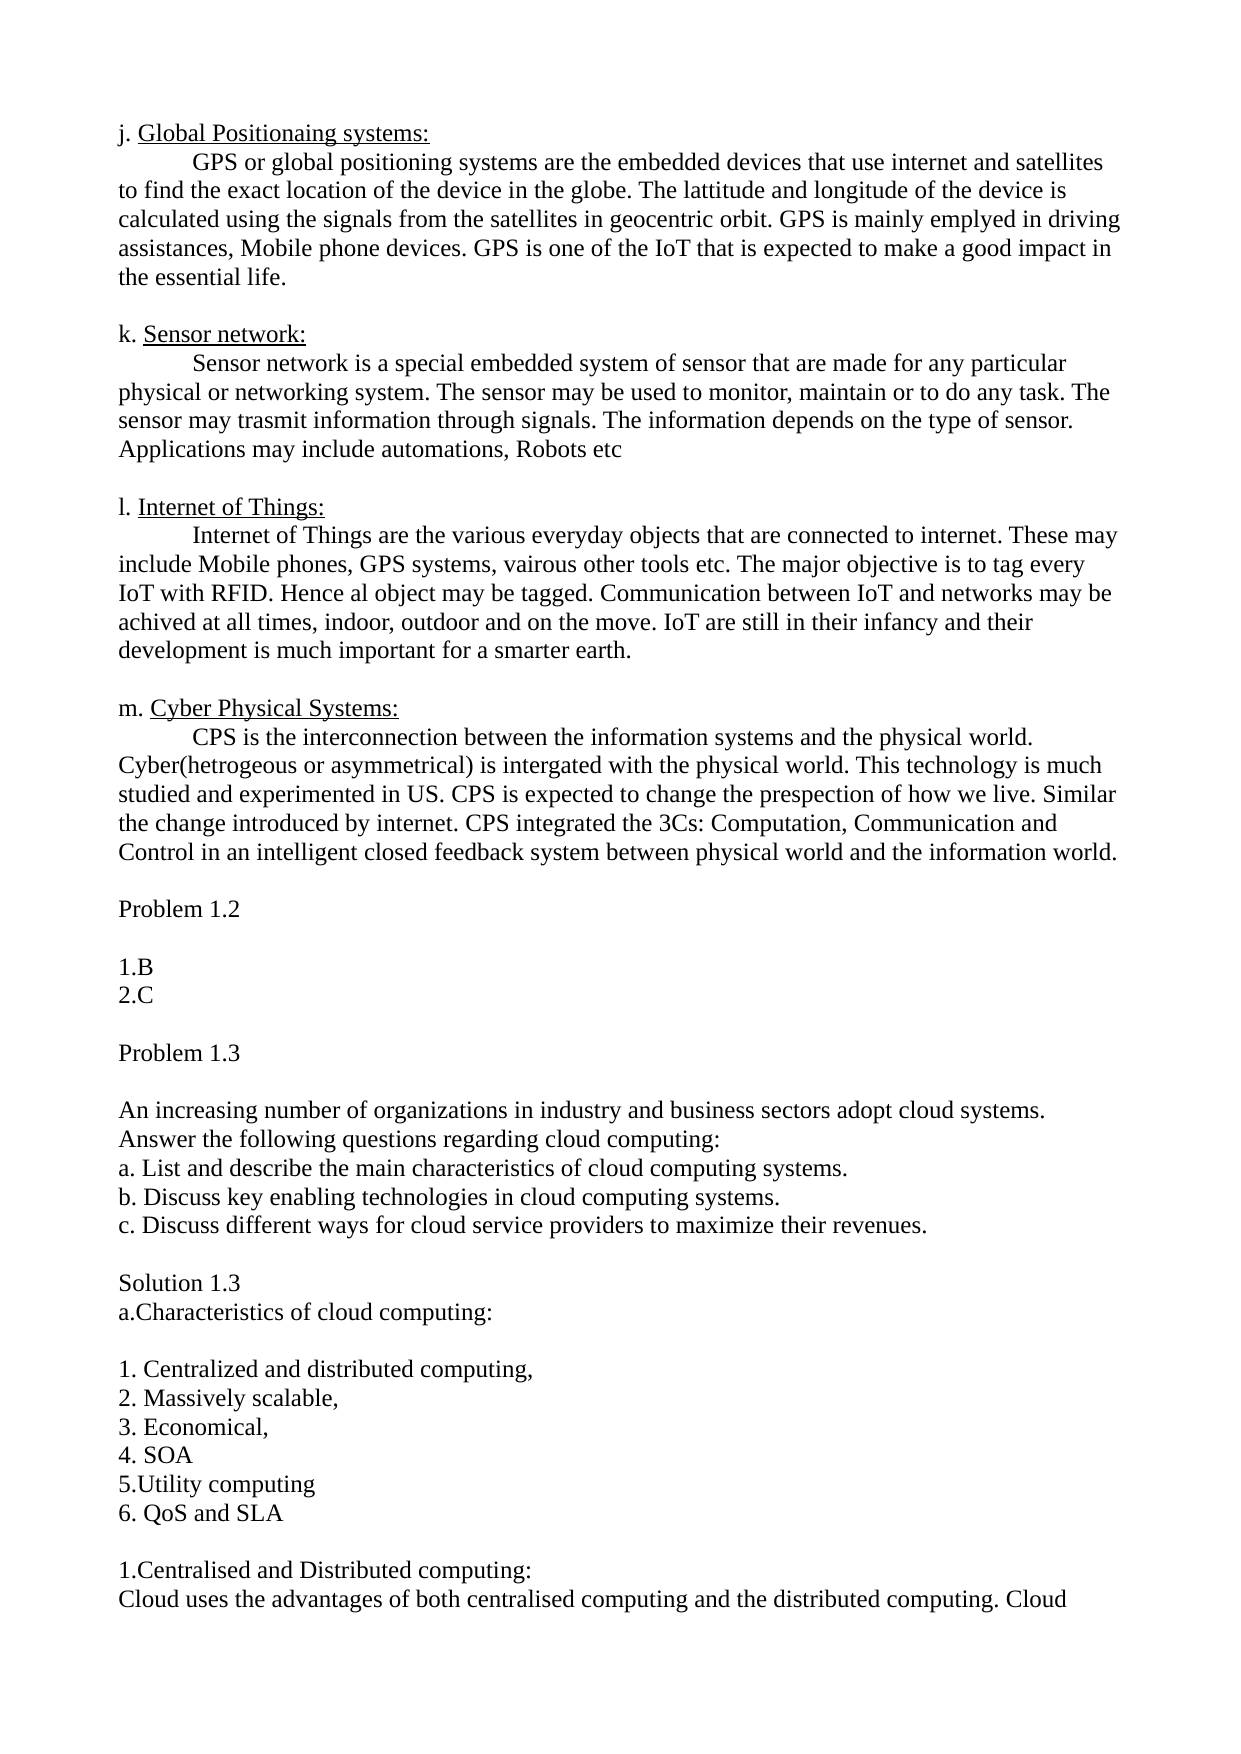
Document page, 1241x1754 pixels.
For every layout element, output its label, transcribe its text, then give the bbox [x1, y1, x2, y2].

text GPS or global positioning systems are the embedded devices that use internet and satellites to find the exact location of the device in the globe. The lattitude and longitude of the device is calculated using the signals from the satellites in geocentric orbit. GPS is mainly emplyed in driving assistances, Mobile phone devices. GPS is one of the IoT that is expected to make a good impact in the essential life. [118, 147, 1122, 291]
text Solution 1.3 [118, 1268, 1122, 1297]
text c. Discuss different ways for cloud service providers to maximize their revenues. [118, 1211, 1122, 1239]
text 3. Economical, [118, 1412, 1122, 1441]
text Cloud uses the advantages of both centralised computing and the distributed computing. Cloud [118, 1584, 1122, 1613]
text Problem 1.2 [118, 894, 1122, 923]
text 1. Centralized and distributed computing, [118, 1354, 1122, 1383]
text a. List and describe the main characteristics of cloud computing systems. [118, 1153, 1122, 1182]
text CPS is the interconnection between the information systems and the physical world. Cyber(hetrogeous or asymmetrical) is intergated with the physical world. This technology is much studied and experimented in US. CPS is expected to change the prespection of how we live. Similar the change introduced by internet. CPS integrated the 3Cs: Computation, Communication and Control in an intelligent closed feedback system between physical world and the information world. [118, 722, 1122, 866]
text 5.Utility computing [118, 1469, 1122, 1498]
text k. Sensor network: [118, 319, 1122, 348]
text l. Internet of Things: [118, 492, 1122, 521]
text 4. SOA [118, 1441, 1122, 1469]
text m. Cyber Physical Systems: [118, 693, 1122, 722]
text j. Global Positionaing systems: [118, 118, 1122, 147]
text 2. Massively scalable, [118, 1383, 1122, 1412]
text 6. QoS and SLA [118, 1498, 1122, 1527]
text 1.B [118, 952, 1122, 981]
text Answer the following questions regarding cloud computing: [118, 1124, 1122, 1153]
text Internet of Things are the various everyday objects that are connected to internet. These may include Mobile phones, GPS systems, vairous other tools etc. The major objective is to tag every IoT with RFID. Hence al object may be tagged. Communication between IoT and networks may be achived at all times, indoor, outdoor and on the move. IoT are still in their infancy and their development is much important for a smarter earth. [118, 521, 1122, 664]
text 2.C [118, 981, 1122, 1009]
text Sensor network is a special embedded system of sensor that are made for any particular physical or networking system. The sensor may be used to monitor, maintain or to do any task. The sensor may trasmit information through signals. The information depends on the type of sensor. Applications may include automations, Robots etc [118, 348, 1122, 463]
text 1.Centralised and Distributed computing: [118, 1556, 1122, 1584]
text a.Characteristics of cloud computing: [118, 1297, 1122, 1326]
text An increasing number of organizations in industry and business sectors adopt cloud systems. [118, 1096, 1122, 1124]
text Problem 1.3 [118, 1038, 1122, 1067]
text b. Discuss key enabling technologies in cloud computing systems. [118, 1182, 1122, 1211]
